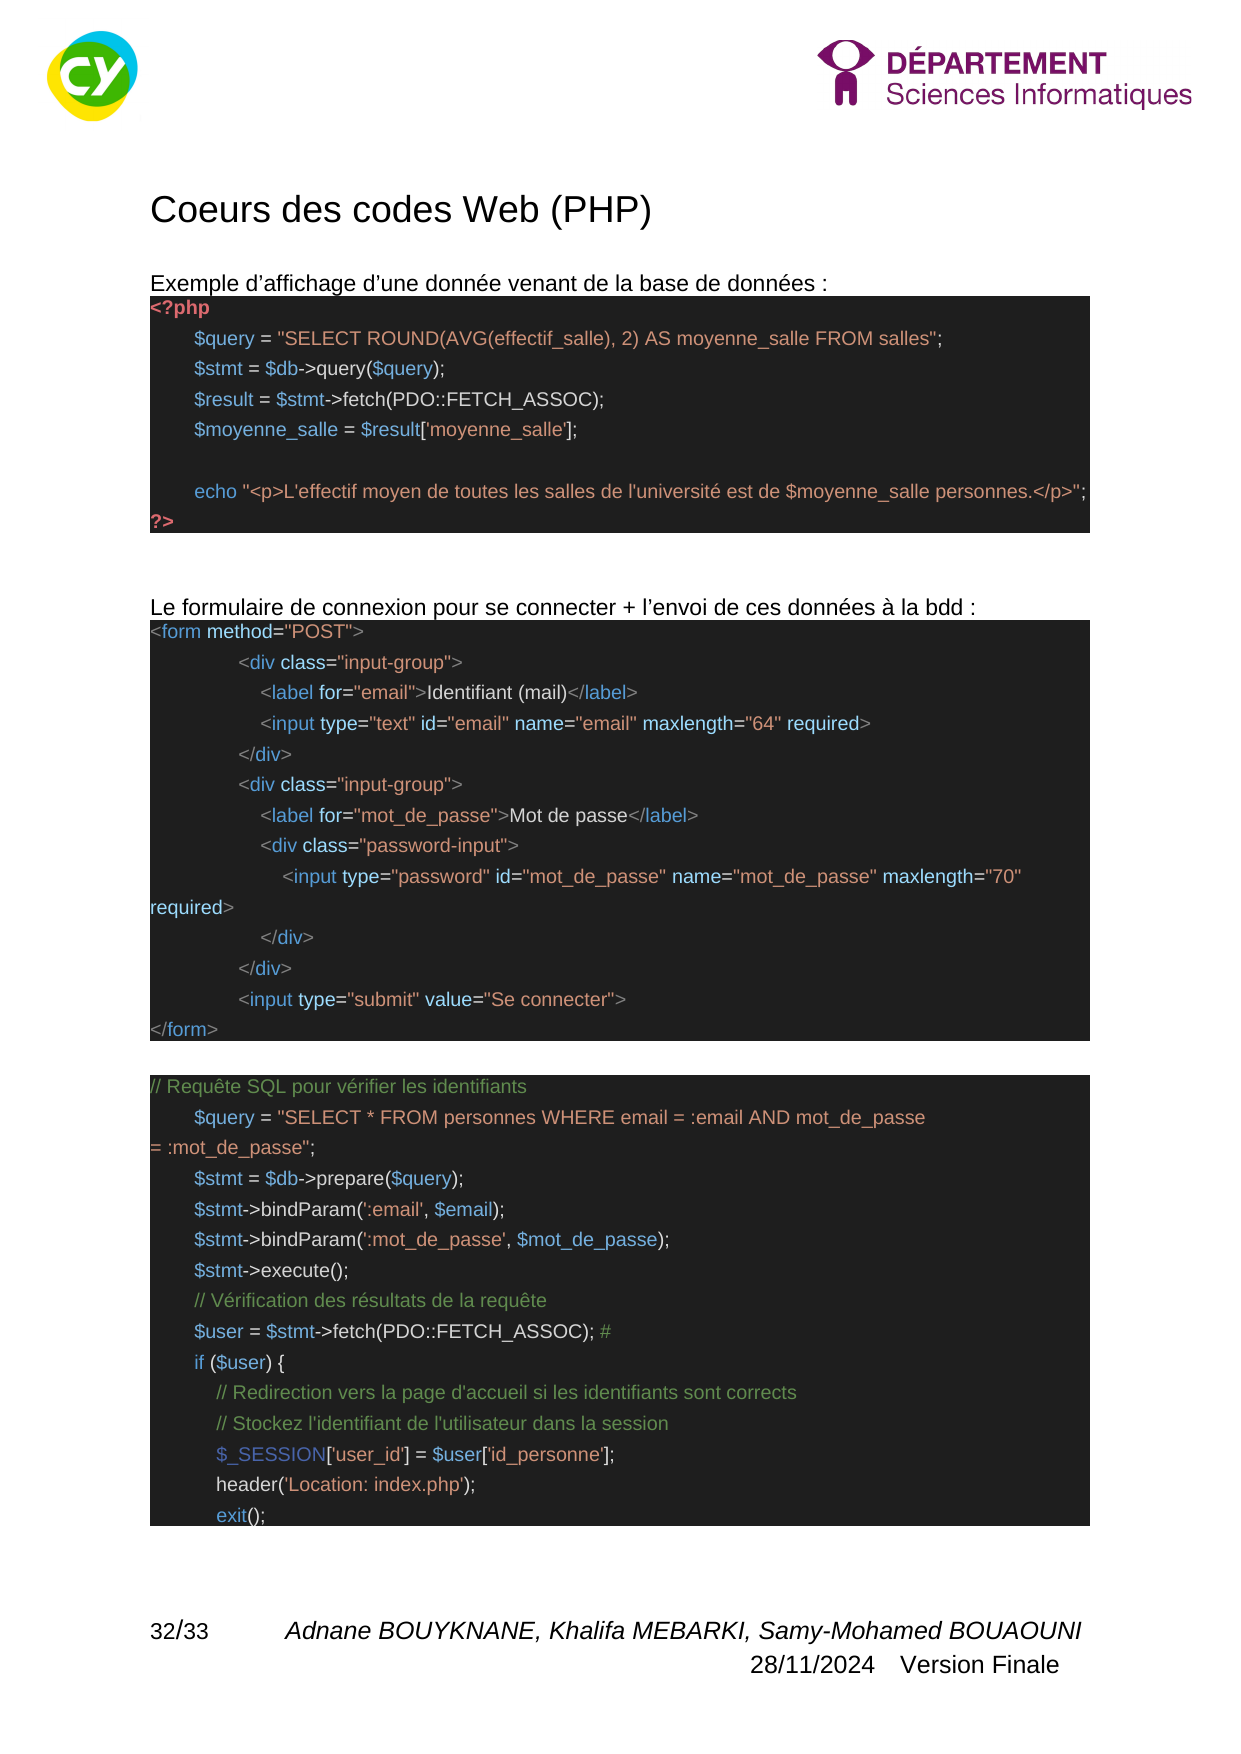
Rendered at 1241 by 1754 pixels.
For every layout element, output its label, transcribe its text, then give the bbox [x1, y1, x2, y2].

text $query = "SELECT * FROM personnes WHERE email = :email AND mot_de_passe = :mot_de_passe"; [150, 1106, 1090, 1159]
text <div class="input-group"> [150, 651, 1090, 673]
text Exemple d’affichage d’une donnée venant de la base de données : [150, 269, 1090, 296]
text $stmt->execute(); [150, 1259, 1090, 1281]
text ?> [150, 510, 1090, 533]
text </div> [150, 926, 1090, 949]
text <input type="password" id="mot_de_passe" name="mot_de_passe" maxlength="70" required> [150, 865, 1090, 918]
text <label for="email">Identifiant (mail)</label> [150, 681, 1090, 704]
text if ($user) { [150, 1351, 1090, 1373]
text </div> [150, 742, 1090, 765]
text // Requête SQL pour vérifier les identifiants [150, 1075, 1090, 1098]
text $stmt = $db->query($query); [150, 357, 1090, 380]
text </div> [150, 957, 1090, 979]
text <form method="POST"> [150, 620, 1090, 643]
text Le formulaire de connexion pour se connecter + l’envoi de ces données à la bdd : [150, 593, 1090, 620]
text <input type="text" id="email" name="email" maxlength="64" required> [150, 712, 1090, 734]
text <label for="mot_de_passe">Mot de passe</label> [150, 804, 1090, 826]
subtitle Coeurs des codes Web (PHP) [150, 187, 1090, 231]
text <input type="submit" value="Se connecter"> [150, 987, 1090, 1010]
text $query = "SELECT ROUND(AVG(effectif_salle), 2) AS moyenne_salle FROM salles"; [150, 326, 1090, 349]
text $_SESSION['user_id'] = $user['id_personne']; [150, 1442, 1090, 1465]
text <div class="input-group"> [150, 773, 1090, 796]
text $stmt->bindParam(':mot_de_passe', $mot_de_passe); [150, 1228, 1090, 1251]
text $stmt->bindParam(':email', $email); [150, 1197, 1090, 1220]
text $stmt = $db->prepare($query); [150, 1167, 1090, 1189]
picture [37, 18, 150, 131]
text $moyenne_salle = $result['moyenne_salle']; [150, 418, 1090, 441]
text <?php [150, 296, 1090, 318]
text $user = $stmt->fetch(PDO::FETCH_ASSOC); # [150, 1320, 1090, 1343]
picture [817, 40, 1192, 110]
text // Redirection vers la page d'accueil si les identifiants sont corrects [150, 1381, 1090, 1404]
text echo "<p>L'effectif moyen de toutes les salles de l'université est de $moyenne_salle personnes.</p>"; [150, 479, 1090, 502]
text </form> [150, 1018, 1090, 1041]
text exit(); [150, 1504, 1090, 1526]
text $result = $stmt->fetch(PDO::FETCH_ASSOC); [150, 388, 1090, 410]
text // Vérification des résultats de la requête [150, 1289, 1090, 1312]
text // Stockez l'identifiant de l'utilisateur dans la session [150, 1412, 1090, 1434]
text <div class="password-input"> [150, 834, 1090, 857]
text header('Location: index.php'); [150, 1473, 1090, 1496]
